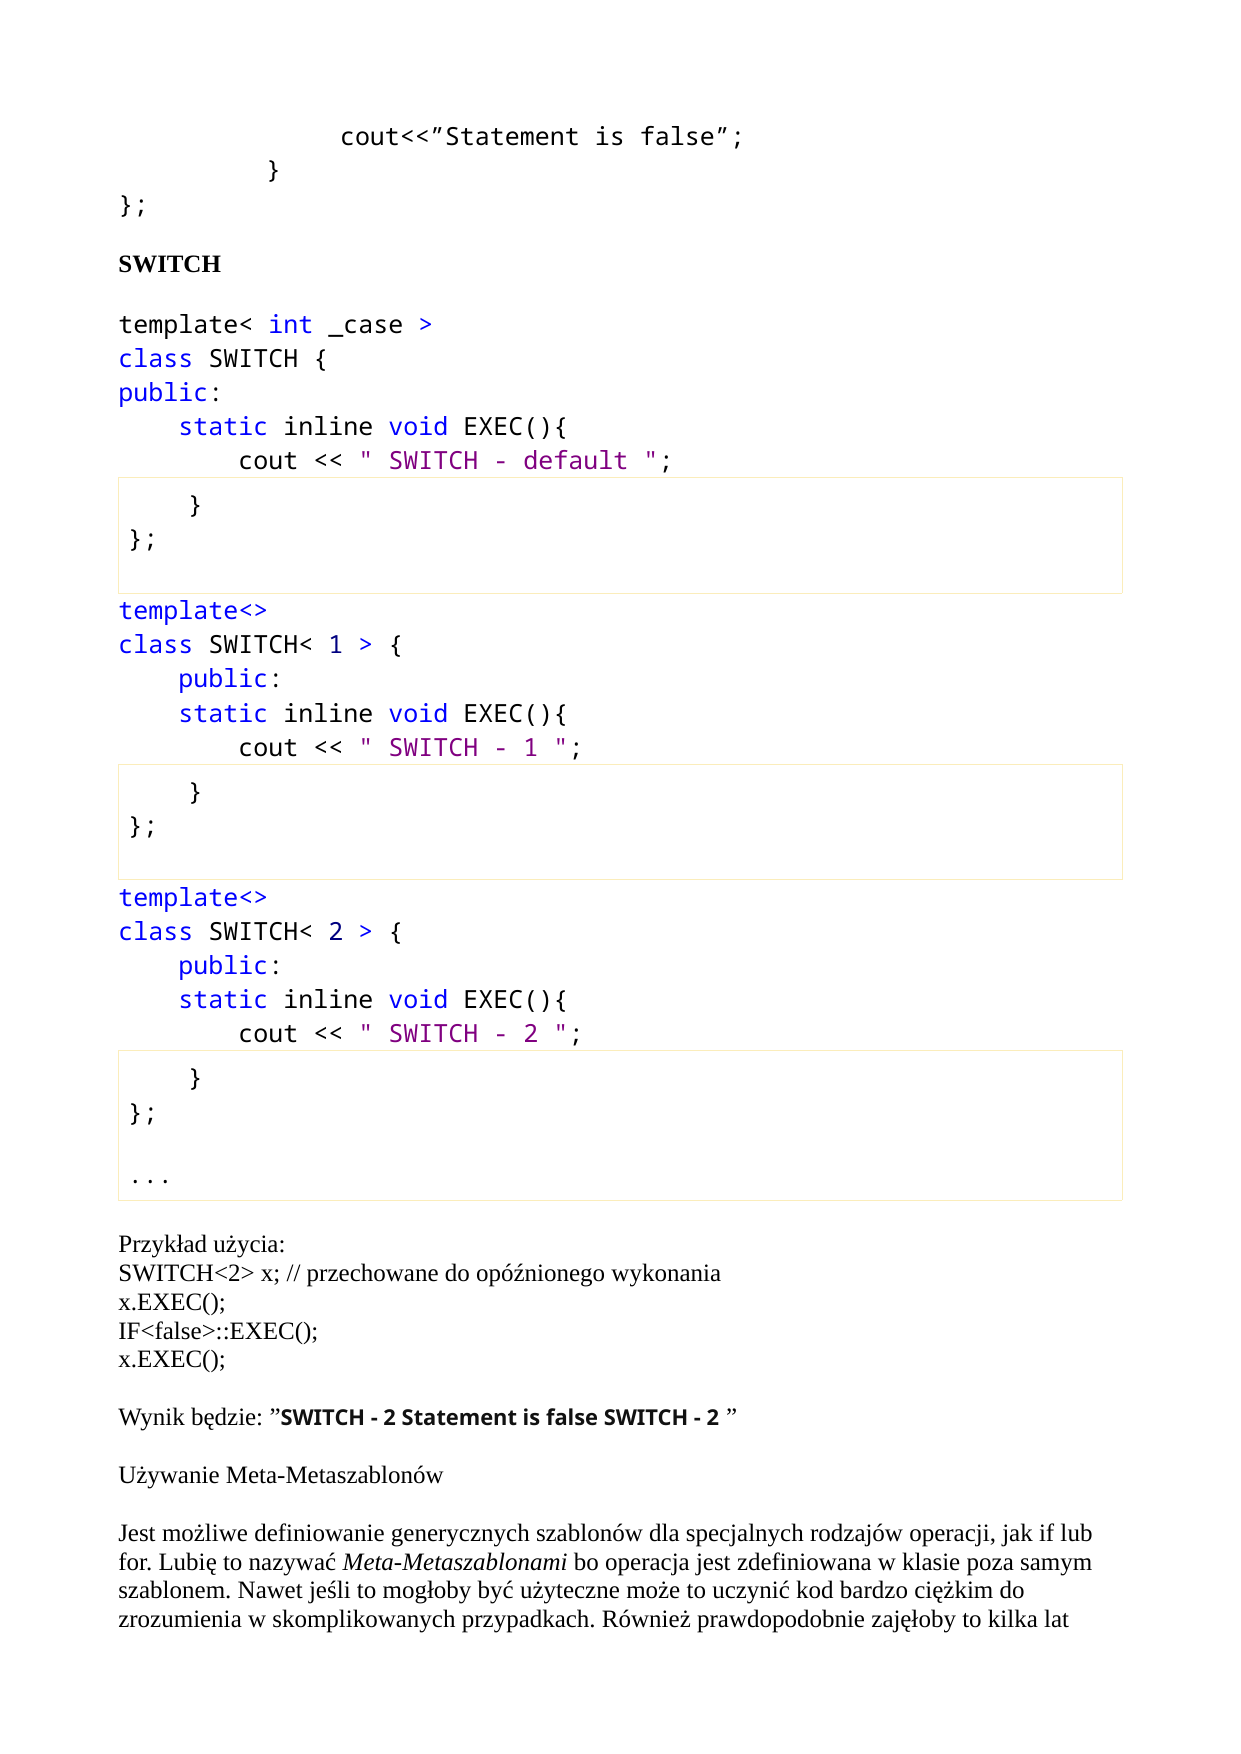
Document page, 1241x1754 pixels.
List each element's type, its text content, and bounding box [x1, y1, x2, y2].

text class SWITCH< 2 > { [118, 913, 1122, 948]
text } [119, 765, 1122, 798]
text SWITCH [118, 249, 1122, 278]
text SWITCH<2> x; // przechowane do opóźnionego wykonania [118, 1258, 1122, 1287]
text class SWITCH { [118, 341, 1122, 375]
text }; [119, 798, 1122, 842]
text static inline void EXEC(){ [118, 695, 1122, 729]
text template< int _case > [118, 307, 1122, 341]
text static inline void EXEC(){ [118, 982, 1122, 1016]
text template<> [118, 594, 1122, 627]
text } [118, 152, 1122, 186]
text } [119, 1051, 1122, 1085]
text template<> [118, 880, 1122, 913]
text }; [119, 1085, 1122, 1128]
text ... [119, 1147, 1122, 1200]
text Wynik będzie: ”SWITCH - 2 Statement is false SWITCH - 2 ” [118, 1402, 1122, 1432]
text Przykład użycia: [118, 1229, 1122, 1258]
text cout << " SWITCH - default "; [118, 443, 1122, 477]
text class SWITCH< 1 > { [118, 627, 1122, 661]
text public: [118, 948, 1122, 982]
text }; [118, 186, 1122, 220]
text x.EXEC(); [118, 1344, 1122, 1373]
text Jest możliwe definiowanie generycznych szablonów dla specjalnych rodzajów operacji, jak if lub for. Lubię to nazywać Meta-Metaszablonami bo operacja jest zdefiniowana w klasie poza samym szablonem. Nawet jeśli to mogłoby być użyteczne może to uczynić kod bardzo ciężkim do zrozumienia w skomplikowanych przypadkach. Również prawdopodobnie zajęłoby to kilka lat [118, 1518, 1122, 1633]
text IF<false>::EXEC(); [118, 1316, 1122, 1344]
text static inline void EXEC(){ [118, 409, 1122, 443]
text public: [118, 375, 1122, 409]
text Używanie Meta-Metaszablonów [118, 1461, 1122, 1489]
text x.EXEC(); [118, 1287, 1122, 1316]
text } [119, 478, 1122, 512]
text cout<<”Statement is false”; [118, 118, 1122, 152]
text cout << " SWITCH - 1 "; [118, 729, 1122, 764]
text public: [118, 661, 1122, 695]
text }; [119, 512, 1122, 555]
text cout << " SWITCH - 2 "; [118, 1016, 1122, 1050]
